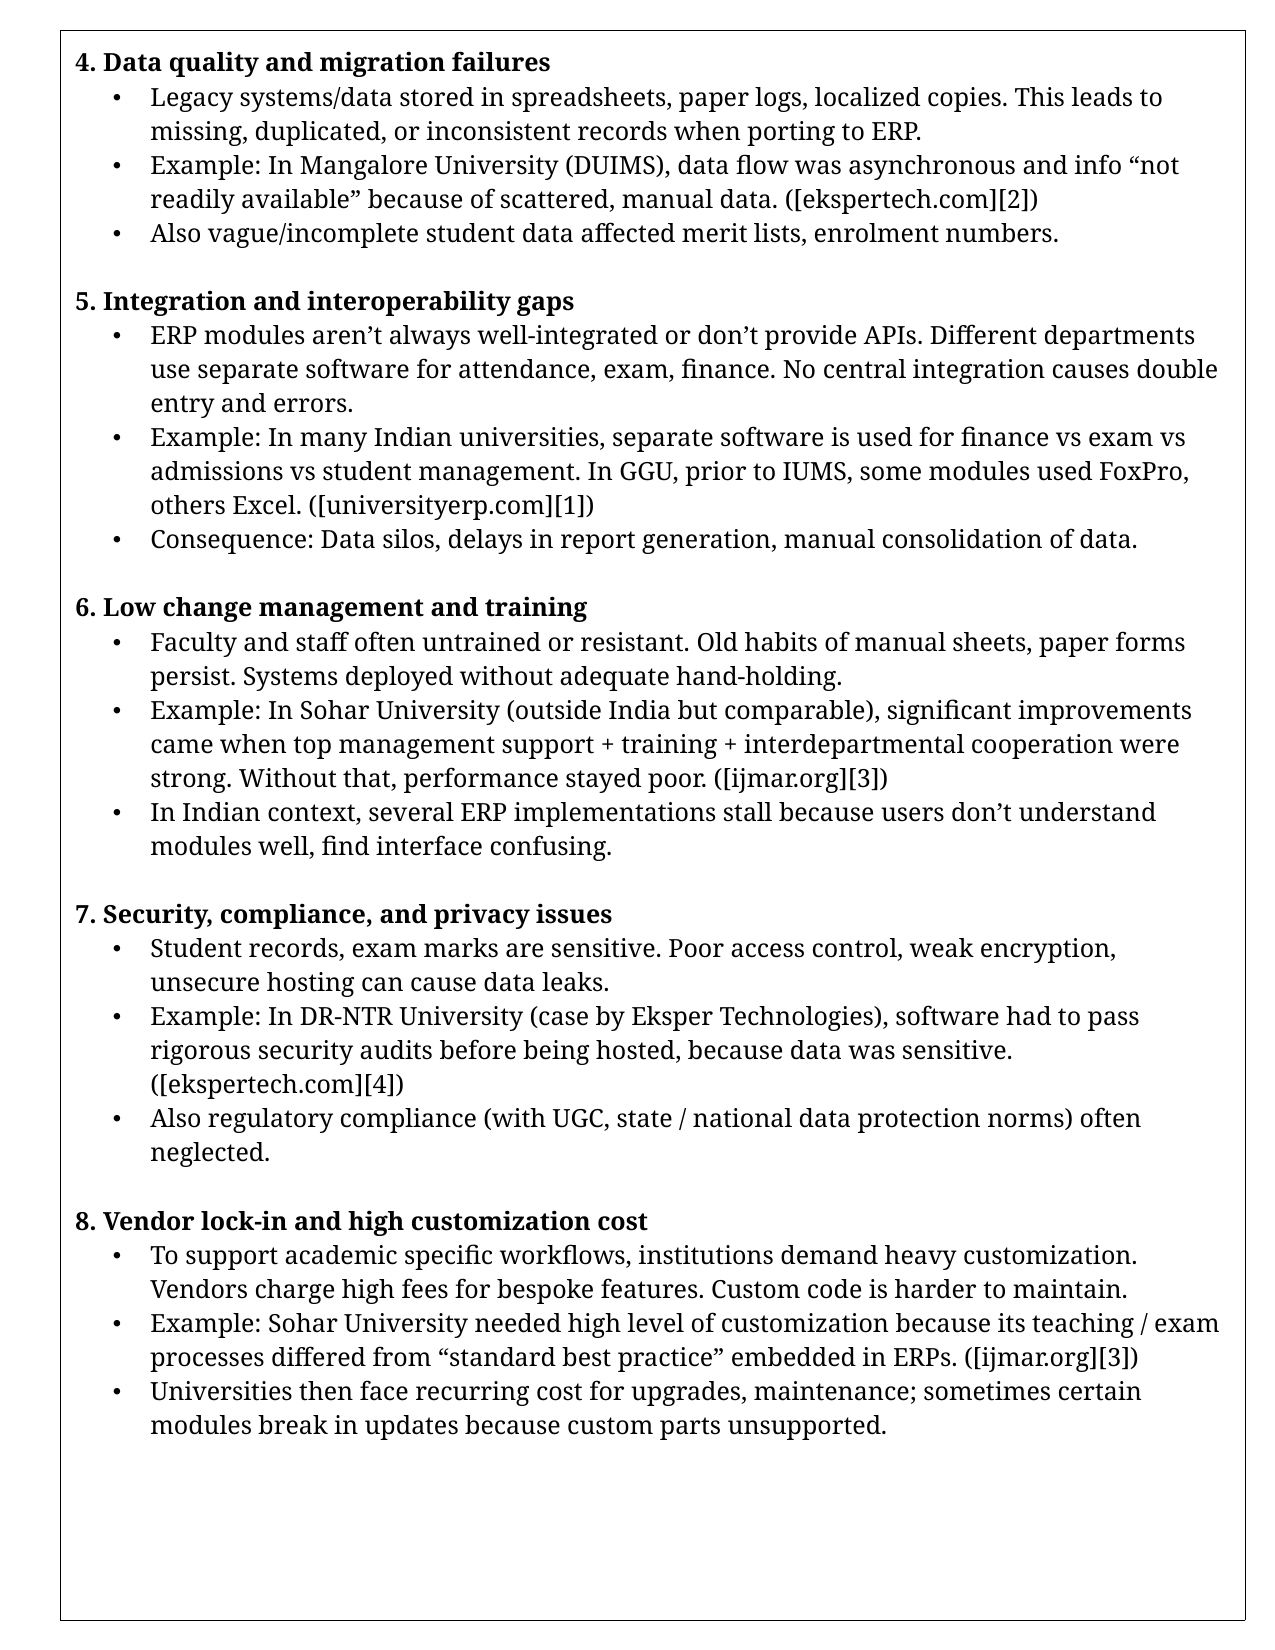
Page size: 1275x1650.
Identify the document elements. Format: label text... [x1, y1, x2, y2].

list ERP modules aren’t always well-integrated or don’t provide APIs. Different departments use separate software for attendance, exam, finance. No central integration causes double entry and errors. [113, 318, 1230, 420]
list Also regulatory compliance (with UGC, state / national data protection norms) often neglected. [113, 1101, 1230, 1169]
list Example: In Mangalore University (DUIMS), data flow was asynchronous and info “not readily available” because of scattered, manual data. ([ekspertech.com][2]) [113, 147, 1230, 215]
text 4. Data quality and migration failures [75, 45, 1230, 79]
text 8. Vendor lock-in and high customization cost [75, 1203, 1230, 1237]
list Example: Sohar University needed high level of customization because its teaching / exam processes differed from “standard best practice” embedded in ERPs. ([ijmar.org][3]) [113, 1305, 1230, 1373]
list Faculty and staff often untrained or resistant. Old habits of manual sheets, paper forms persist. Systems deployed without adequate hand-holding. [113, 624, 1230, 692]
list Example: In DR-NTR University (case by Eksper Technologies), software had to pass rigorous security audits before being hosted, because data was sensitive. ([ekspertech.com][4]) [113, 999, 1230, 1101]
list Student records, exam marks are sensitive. Poor access control, weak encryption, unsecure hosting can cause data leaks. [113, 931, 1230, 999]
list Consequence: Data silos, delays in report generation, manual consolidation of data. [113, 522, 1230, 556]
list Also vague/incomplete student data affected merit lists, enrolment numbers. [113, 215, 1230, 249]
list In Indian context, several ERP implementations stall because users don’t understand modules well, find interface confusing. [113, 794, 1230, 863]
list Universities then face recurring cost for upgrades, maintenance; sometimes certain modules break in updates because custom parts unsupported. [113, 1373, 1230, 1442]
list Legacy systems/data stored in spreadsheets, paper logs, localized copies. This leads to missing, duplicated, or inconsistent records when porting to ERP. [113, 79, 1230, 147]
list To support academic specific workflows, institutions demand heavy customization. Vendors charge high fees for bespoke features. Custom code is harder to maintain. [113, 1237, 1230, 1305]
text 5. Integration and interoperability gaps [75, 283, 1230, 318]
text 7. Security, compliance, and privacy issues [75, 897, 1230, 931]
list Example: In many Indian universities, separate software is used for finance vs exam vs admissions vs student management. In GGU, prior to IUMS, some modules used FoxPro, others Excel. ([universityerp.com][1]) [113, 420, 1230, 522]
text 6. Low change management and training [75, 590, 1230, 624]
list Example: In Sohar University (outside India but comparable), significant improvements came when top management support + training + interdepartmental cooperation were strong. Without that, performance stayed poor. ([ijmar.org][3]) [113, 692, 1230, 794]
